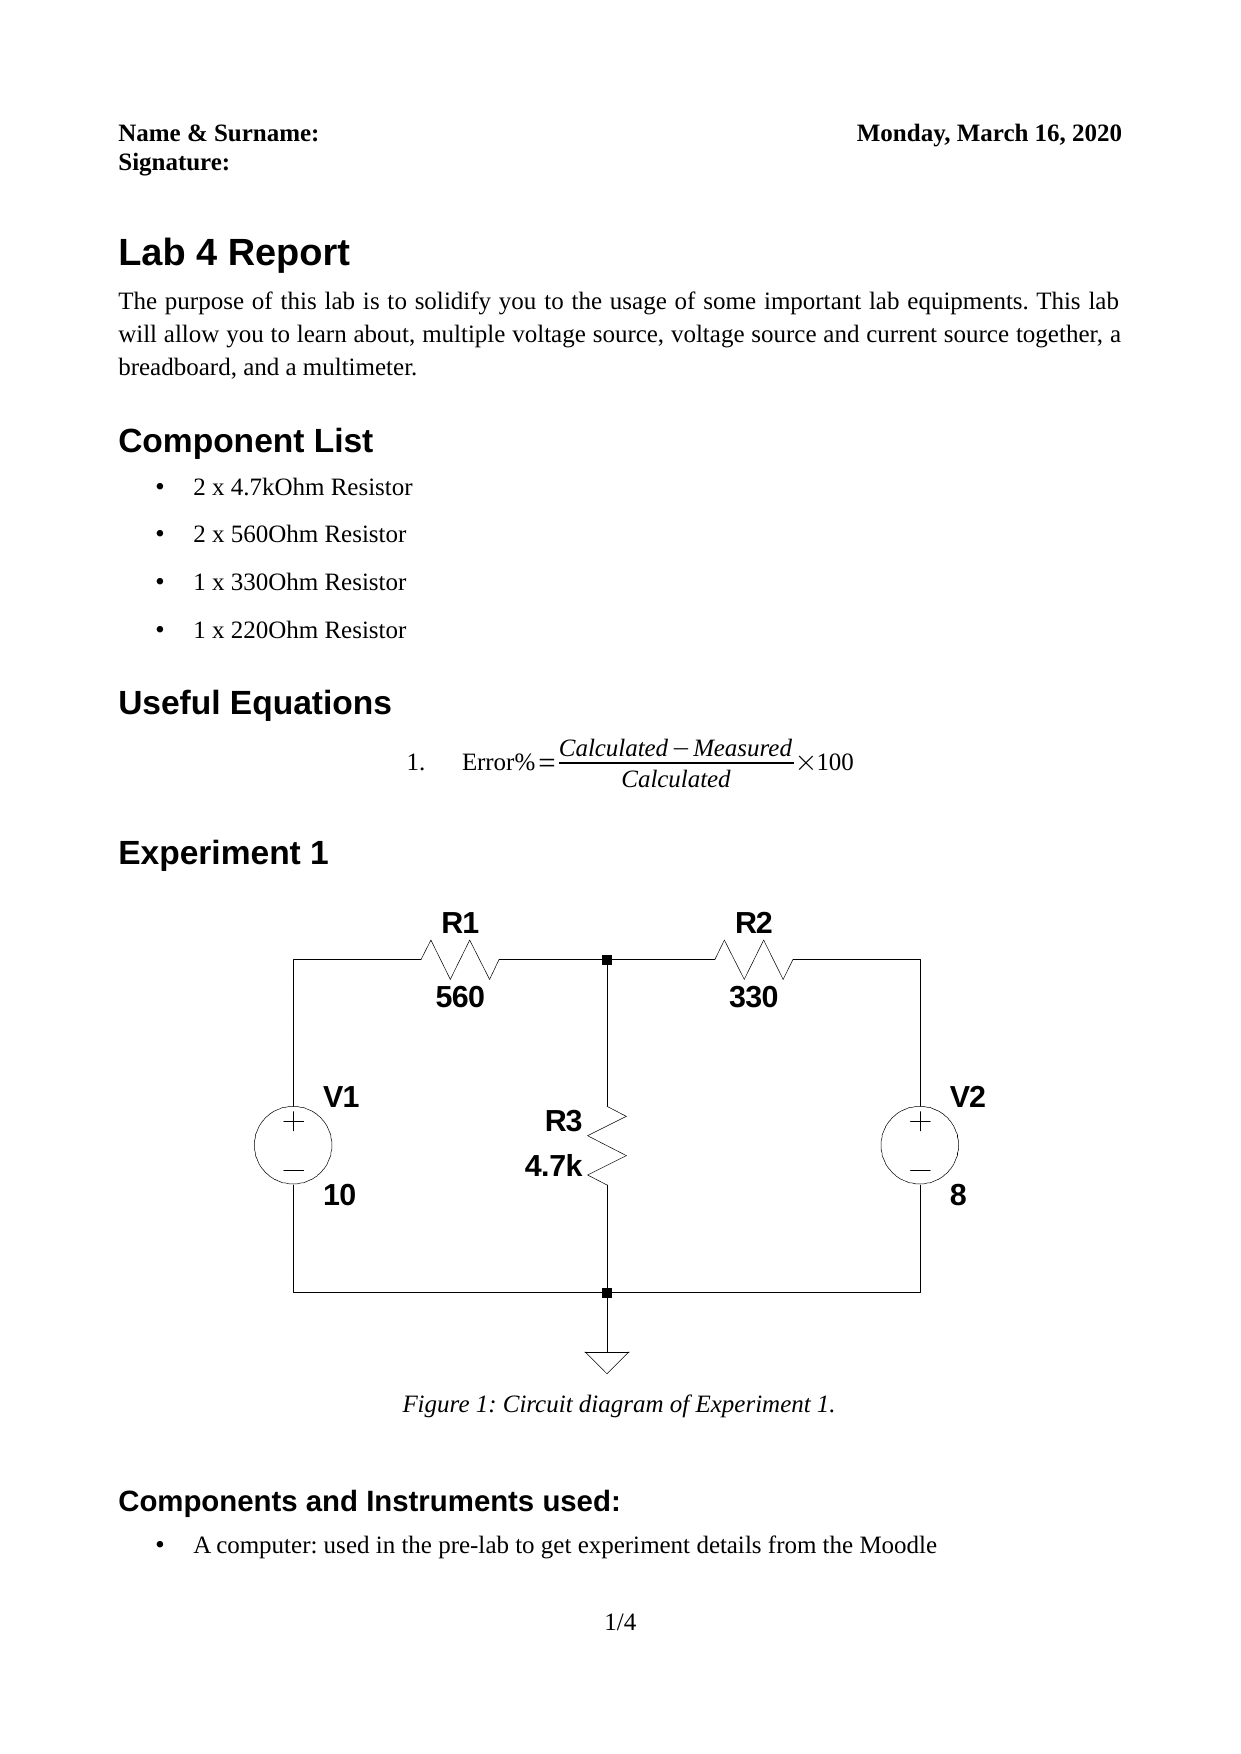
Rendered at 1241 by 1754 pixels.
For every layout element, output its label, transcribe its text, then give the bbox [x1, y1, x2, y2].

list 2 x 560Ohm Resistor [156, 519, 1122, 548]
text Figure 1: Circuit diagram of Experiment 1. [118, 897, 1122, 1417]
list 1 x 220Ohm Resistor [156, 615, 1122, 643]
text The purpose of this lab is to solidify you to the usage of some important lab equipments. This lab will allow you to learn about, multiple voltage source, voltage source and current source together, a breadboard, and a multimeter. [118, 286, 1122, 381]
subtitle Components and Instruments used: [118, 1484, 1122, 1518]
subtitle Component List [118, 421, 1122, 459]
list A computer: used in the pre-lab to get experiment details from the Moodle [156, 1530, 1122, 1559]
list 2 x 4.7kOhm Resistor [156, 472, 1122, 501]
subtitle Experiment 1 [118, 833, 1122, 872]
list 1 x 330Ohm Resistor [156, 567, 1122, 596]
subtitle Useful Equations [118, 683, 1122, 722]
subtitle Lab 4 Report [118, 230, 1122, 274]
